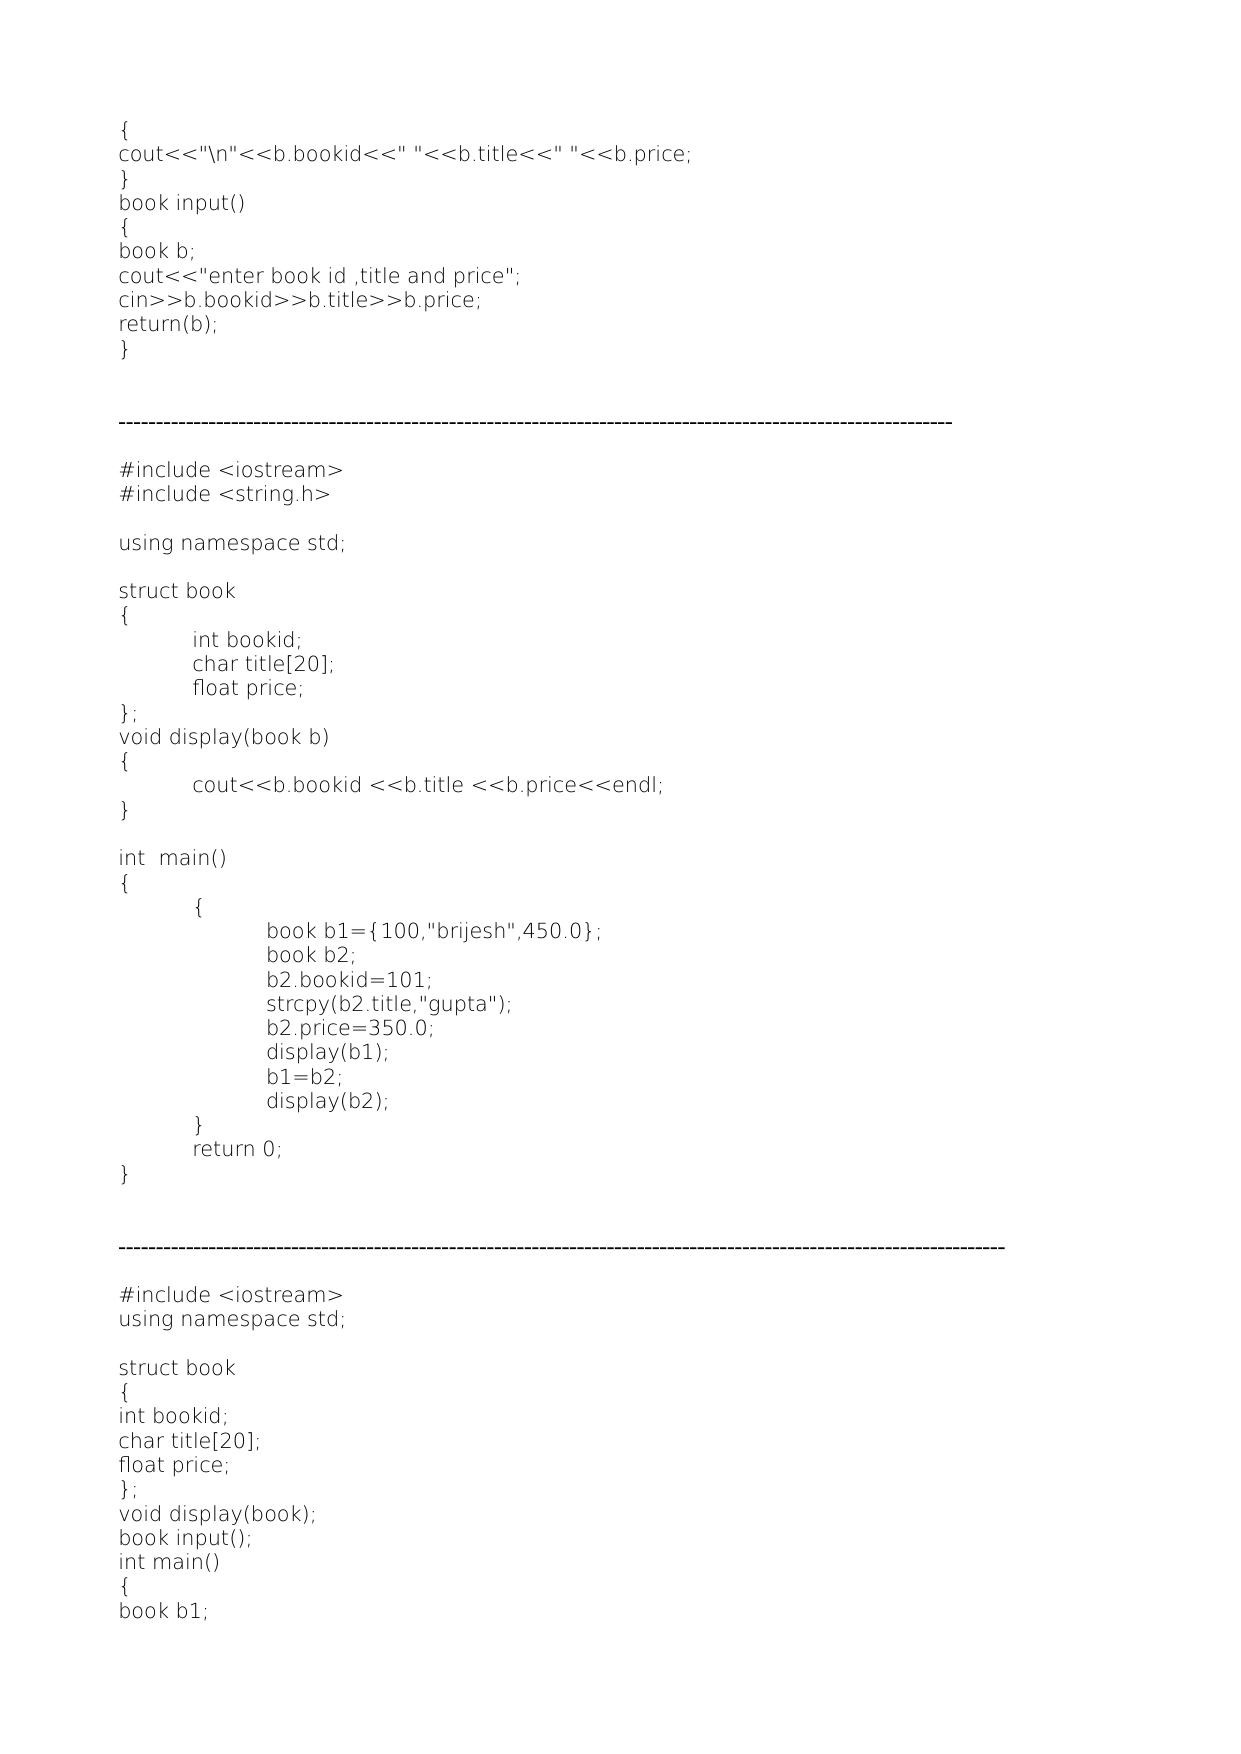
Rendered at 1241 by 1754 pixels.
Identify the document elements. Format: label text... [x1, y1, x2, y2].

text char title[20]; [118, 652, 1122, 676]
text display(b2); [118, 1089, 1122, 1113]
text }; [118, 1477, 1122, 1502]
text float price; [118, 676, 1122, 701]
text b2.price=350.0; [118, 1016, 1122, 1040]
text book b1; [118, 1599, 1122, 1623]
text int main() [118, 1550, 1122, 1574]
text --------------------------------------------------------------------------------------------------------------- [118, 409, 1122, 434]
text int bookid; [118, 628, 1122, 652]
text book input() [118, 191, 1122, 215]
text } [118, 337, 1122, 361]
text } [118, 167, 1122, 191]
text strcpy(b2.title,"gupta"); [118, 992, 1122, 1016]
text cout<<"enter book id ,title and price"; [118, 264, 1122, 288]
text book b; [118, 239, 1122, 264]
text display(b1); [118, 1040, 1122, 1065]
text float price; [118, 1453, 1122, 1477]
text book b1={100,"brijesh",450.0}; [118, 919, 1122, 943]
text book b2; [118, 943, 1122, 968]
text } [118, 1113, 1122, 1137]
text cin>>b.bookid>>b.title>>b.price; [118, 288, 1122, 312]
text b2.bookid=101; [118, 968, 1122, 992]
text struct book [118, 579, 1122, 603]
text }; [118, 701, 1122, 725]
text #include <iostream> [118, 1283, 1122, 1307]
text { [118, 895, 1122, 919]
text int main() [118, 846, 1122, 871]
text book input(); [118, 1526, 1122, 1550]
text char title[20]; [118, 1429, 1122, 1453]
text { [118, 749, 1122, 773]
text using namespace std; [118, 1307, 1122, 1332]
text ---------------------------------------------------------------------------------------------------------------------- [118, 1234, 1122, 1259]
text #include <string.h> [118, 482, 1122, 506]
text b1=b2; [118, 1065, 1122, 1089]
text { [118, 871, 1122, 895]
text cout<<"\n"<<b.bookid<<" "<<b.title<<" "<<b.price; [118, 142, 1122, 167]
text return 0; [118, 1137, 1122, 1162]
text cout<<b.bookid <<b.title <<b.price<<endl; [118, 773, 1122, 798]
text #include <iostream> [118, 458, 1122, 482]
text return(b); [118, 312, 1122, 337]
text { [118, 1380, 1122, 1404]
text struct book [118, 1356, 1122, 1380]
text int bookid; [118, 1404, 1122, 1429]
text { [118, 118, 1122, 142]
text { [118, 603, 1122, 628]
text void display(book); [118, 1502, 1122, 1526]
text { [118, 215, 1122, 239]
text } [118, 798, 1122, 822]
text { [118, 1574, 1122, 1599]
text } [118, 1162, 1122, 1186]
text using namespace std; [118, 531, 1122, 555]
text void display(book b) [118, 725, 1122, 749]
